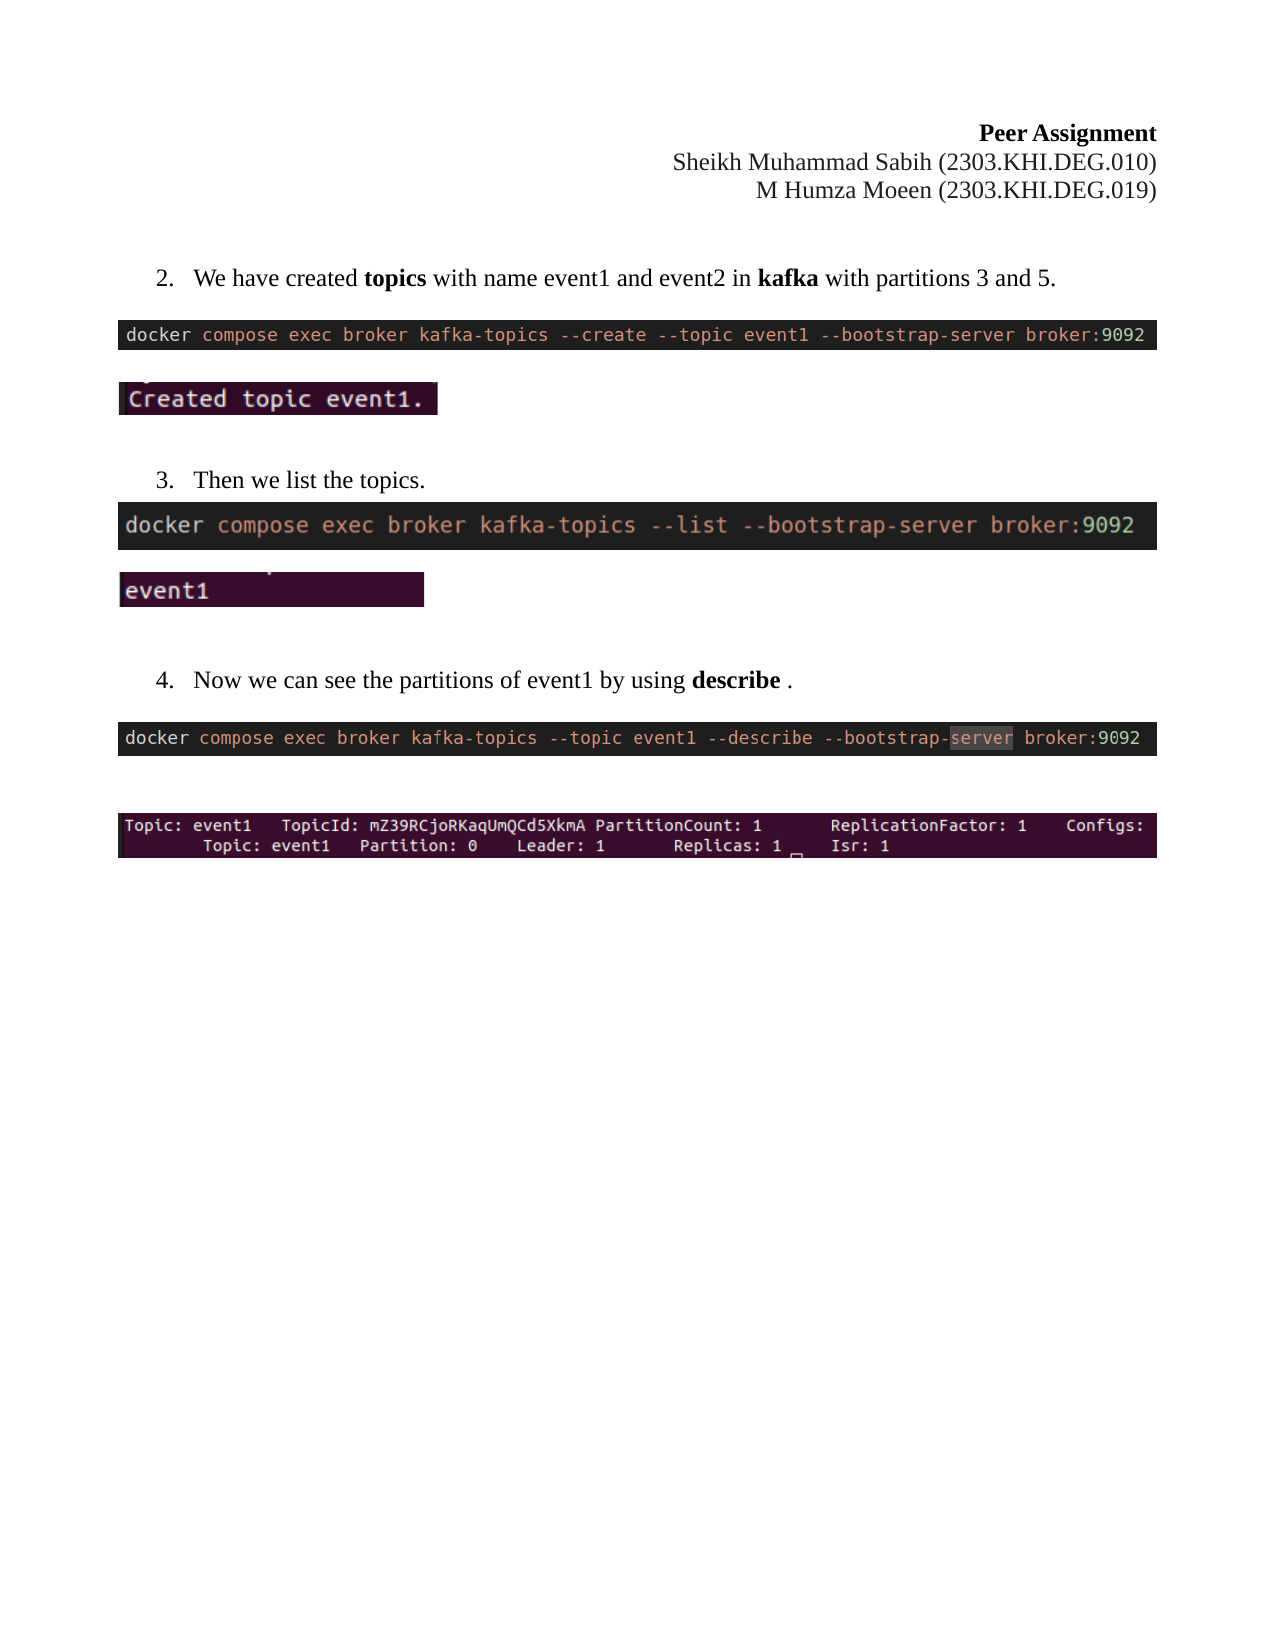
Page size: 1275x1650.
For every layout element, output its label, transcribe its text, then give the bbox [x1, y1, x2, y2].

picture [118, 320, 1157, 350]
picture [118, 813, 1157, 858]
list Then we list the topics. [156, 465, 1157, 494]
picture [118, 382, 438, 415]
picture [118, 502, 1157, 550]
picture [118, 722, 1157, 756]
list We have created topics with name event1 and event2 in kafka with partitions 3 and 5. [156, 263, 1157, 291]
picture [119, 572, 425, 607]
list Now we can see the partitions of event1 by using describe . [156, 665, 1157, 694]
